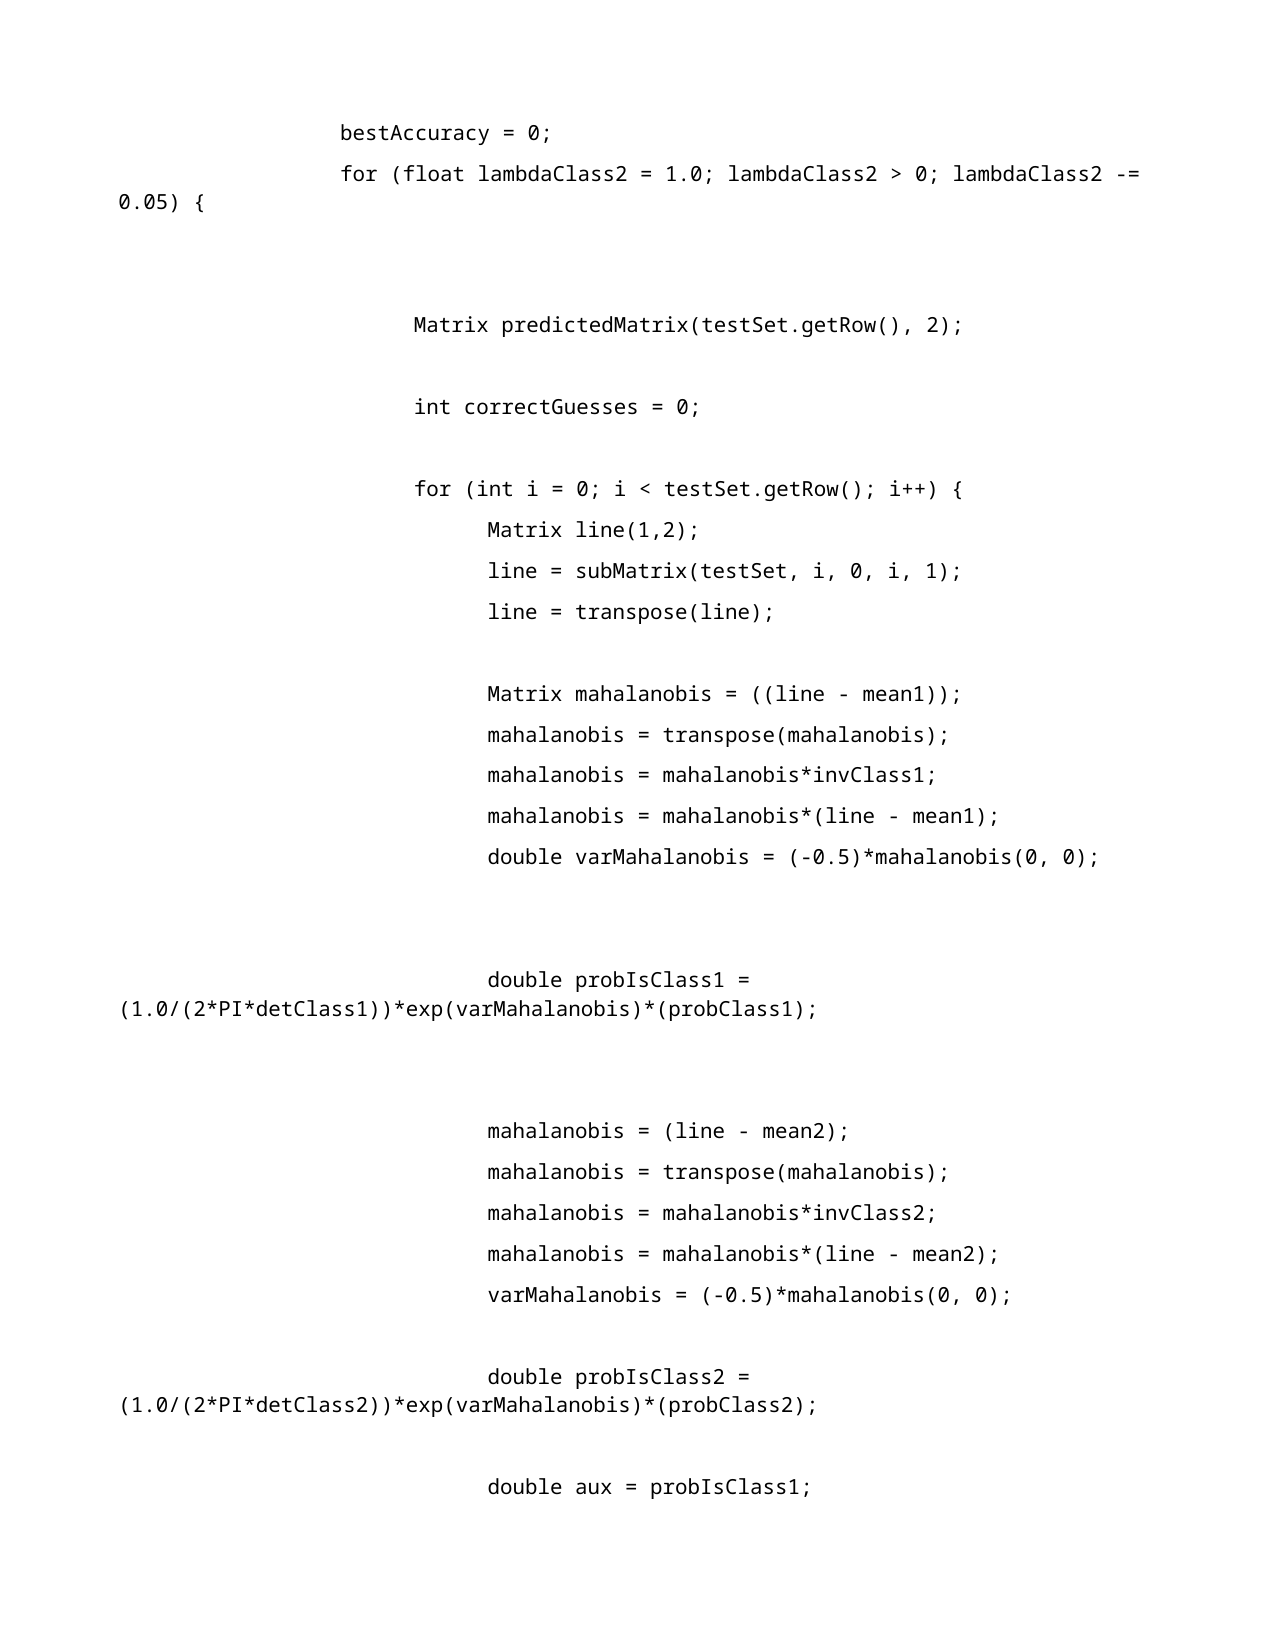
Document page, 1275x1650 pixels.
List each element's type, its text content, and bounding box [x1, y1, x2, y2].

text for (float lambdaClass2 = 1.0; lambdaClass2 > 0; lambdaClass2 -= 0.05) { [118, 159, 1157, 216]
text mahalanobis = mahalanobis*(line - mean2); [118, 1239, 1157, 1268]
text mahalanobis = (line - mean2); [118, 1117, 1157, 1145]
text mahalanobis = transpose(mahalanobis); [118, 1157, 1157, 1186]
text double probIsClass1 = (1.0/(2*PI*detClass1))*exp(varMahalanobis)*(probClass1); [118, 965, 1157, 1022]
text Matrix line(1,2); [118, 515, 1157, 543]
text Matrix mahalanobis = ((line - mean1)); [118, 679, 1157, 707]
text double probIsClass2 = (1.0/(2*PI*detClass2))*exp(varMahalanobis)*(probClass2); [118, 1362, 1157, 1419]
text mahalanobis = mahalanobis*invClass1; [118, 761, 1157, 789]
text double aux = probIsClass1; [118, 1472, 1157, 1501]
text bestAccuracy = 0; [118, 118, 1157, 147]
text int correctGuesses = 0; [118, 392, 1157, 421]
text Matrix predictedMatrix(testSet.getRow(), 2); [118, 310, 1157, 339]
text mahalanobis = mahalanobis*invClass2; [118, 1198, 1157, 1227]
text line = transpose(line); [118, 597, 1157, 625]
text for (int i = 0; i < testSet.getRow(); i++) { [118, 474, 1157, 502]
text double varMahalanobis = (-0.5)*mahalanobis(0, 0); [118, 842, 1157, 871]
text varMahalanobis = (-0.5)*mahalanobis(0, 0); [118, 1280, 1157, 1309]
text mahalanobis = mahalanobis*(line - mean1); [118, 802, 1157, 830]
text mahalanobis = transpose(mahalanobis); [118, 720, 1157, 748]
text line = subMatrix(testSet, i, 0, i, 1); [118, 556, 1157, 584]
